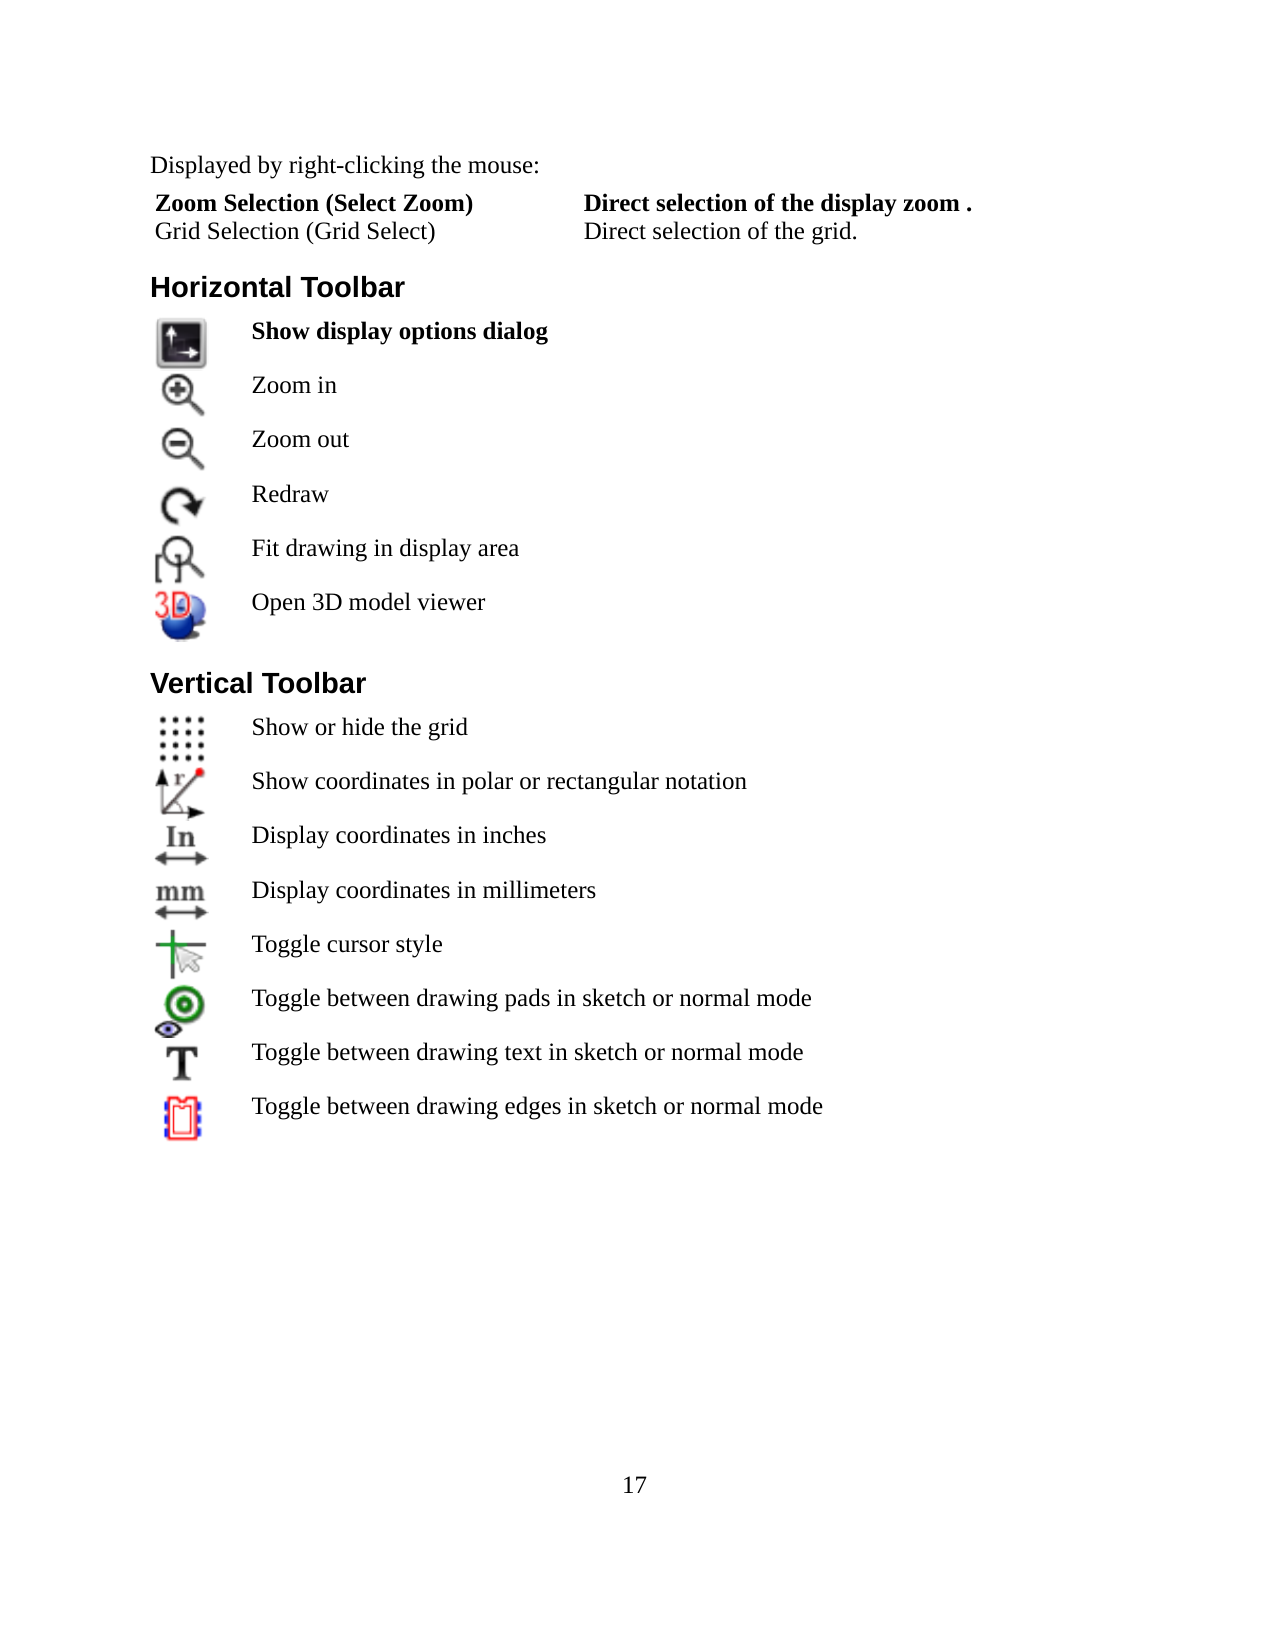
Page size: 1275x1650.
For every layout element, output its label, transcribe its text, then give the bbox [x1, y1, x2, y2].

table_cell [150, 533, 154, 587]
table_cell [150, 425, 154, 479]
table_cell [209, 370, 247, 424]
table_cell [209, 425, 247, 479]
table_cell [150, 587, 154, 641]
table_cell Redraw [247, 479, 1125, 533]
table_cell Zoom out [247, 425, 1125, 479]
table_cell [150, 983, 154, 1037]
table_cell Display coordinates in millimeters [247, 875, 1125, 929]
table_cell [150, 370, 154, 424]
table_cell [150, 766, 154, 821]
table_cell [209, 533, 247, 587]
table_cell Show coordinates in polar or rectangular notation [247, 766, 1125, 821]
picture [154, 316, 209, 642]
table_header [150, 316, 154, 370]
table_cell Toggle cursor style [247, 929, 1125, 983]
text Displayed by right-clicking the mouse: [150, 150, 1125, 179]
table_cell Zoom in [247, 370, 1125, 424]
table_cell [209, 479, 247, 533]
table_cell [150, 821, 154, 875]
table_header [209, 316, 247, 370]
table_cell Toggle between drawing edges in sketch or normal mode [247, 1091, 1125, 1146]
table_cell [209, 821, 247, 875]
table_cell Grid Selection (Grid Select) [150, 216, 579, 245]
table_cell Toggle between drawing text in sketch or normal mode [247, 1037, 1125, 1091]
table_cell [150, 875, 154, 929]
table_cell [150, 1037, 154, 1091]
table_cell [150, 479, 154, 533]
table_header [209, 712, 247, 766]
table_cell Display coordinates in inches [247, 821, 1125, 875]
table_cell Direct selection of the grid. [579, 216, 1125, 245]
table_cell Toggle between drawing pads in sketch or normal mode [247, 983, 1125, 1037]
subtitle Horizontal Toolbar [150, 270, 1125, 304]
table_header Show or hide the grid [247, 712, 1125, 766]
table_cell [150, 1091, 154, 1146]
table_cell [209, 875, 247, 929]
table_header Direct selection of the display zoom . [579, 188, 1125, 216]
table_cell Fit drawing in display area [247, 533, 1125, 587]
table_cell [209, 766, 247, 821]
picture [154, 712, 209, 1146]
table_cell [209, 1037, 247, 1091]
table_cell [209, 929, 247, 983]
table_cell [209, 587, 247, 641]
table_header Zoom Selection (Select Zoom) [150, 188, 579, 216]
table_cell [209, 983, 247, 1037]
table_header [150, 712, 154, 766]
table_header Show display options dialog [247, 316, 1125, 370]
table_cell Open 3D model viewer [247, 587, 1125, 641]
table_cell [150, 929, 154, 983]
table_cell [209, 1091, 247, 1146]
subtitle Vertical Toolbar [150, 666, 1125, 700]
